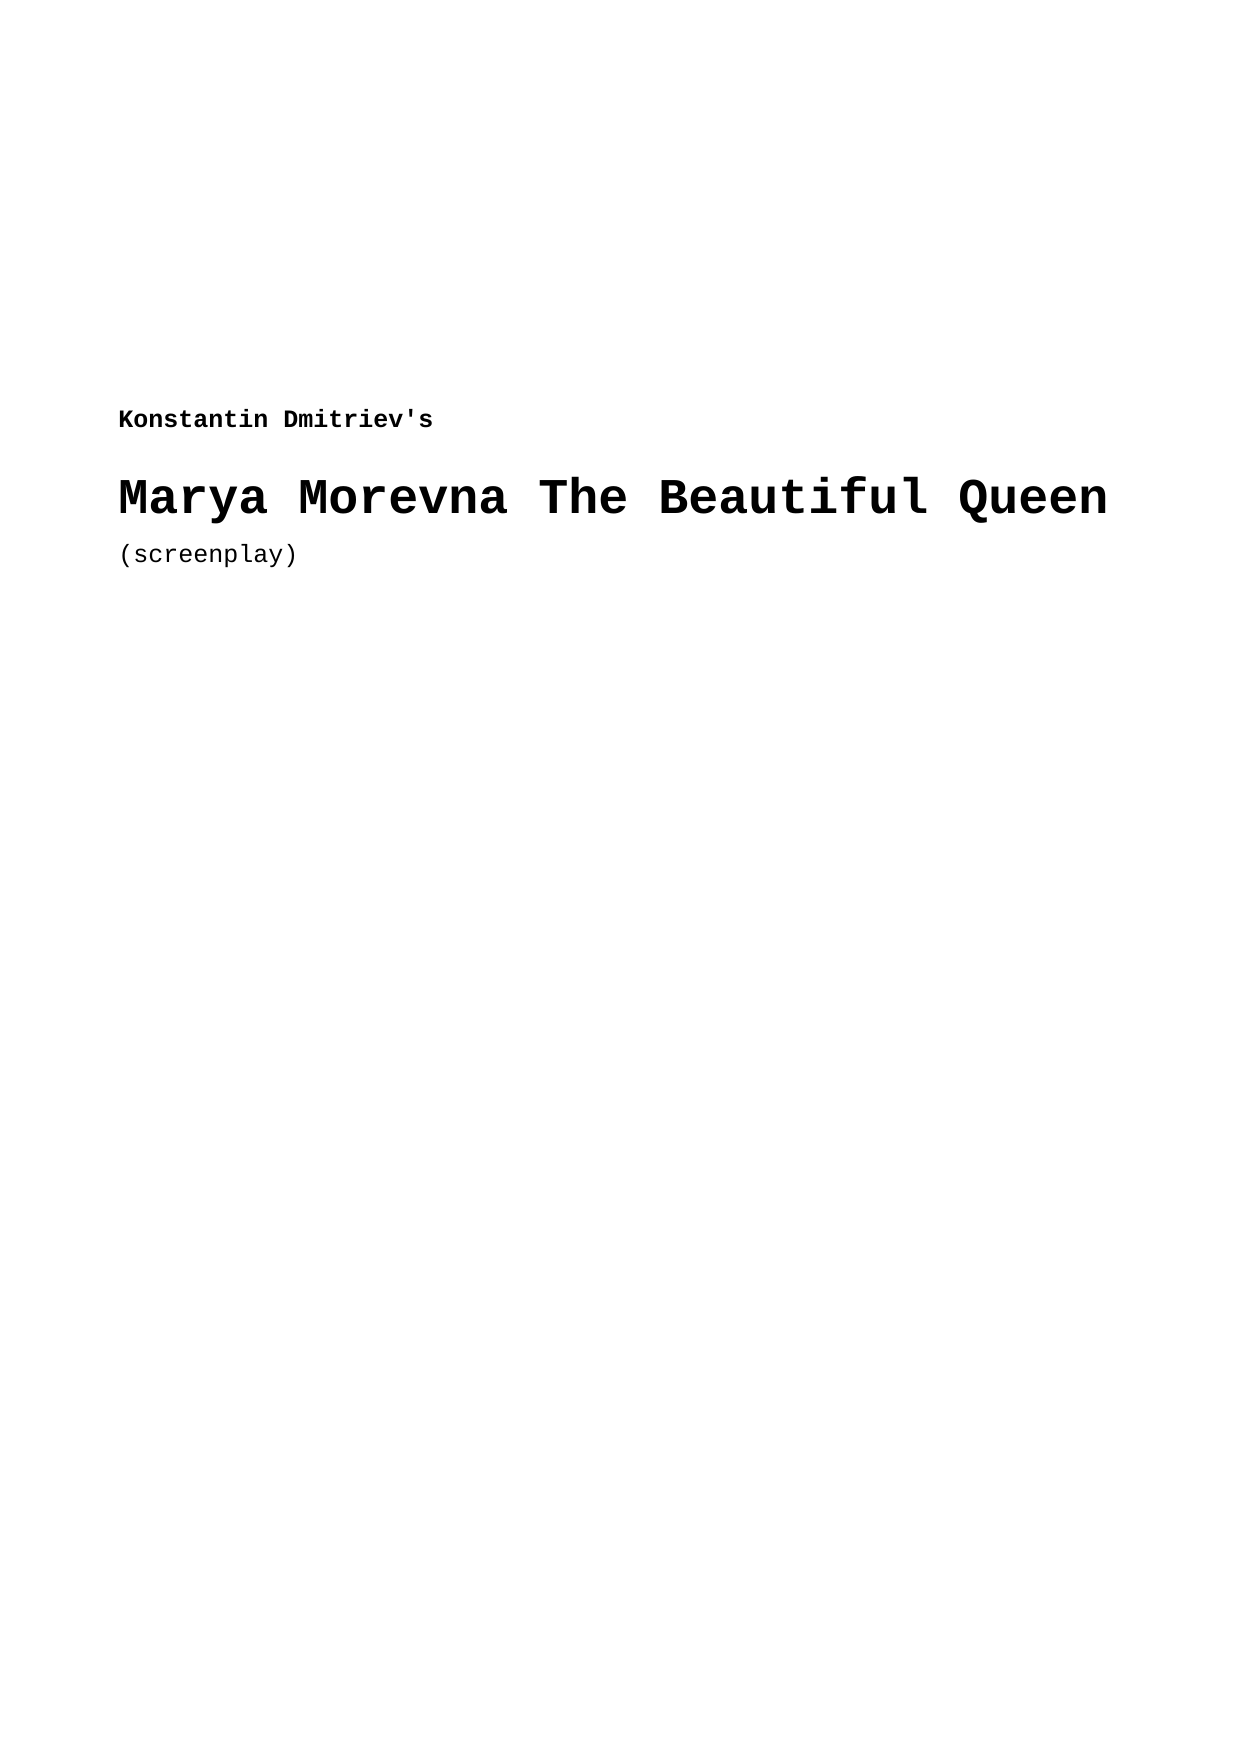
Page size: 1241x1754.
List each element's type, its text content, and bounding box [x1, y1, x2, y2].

subtitle Marya Morevna The Beautiful Queen [118, 472, 1122, 529]
text (screenplay) [118, 541, 1122, 570]
subtitle Konstantin Dmitriev's [118, 406, 1122, 435]
